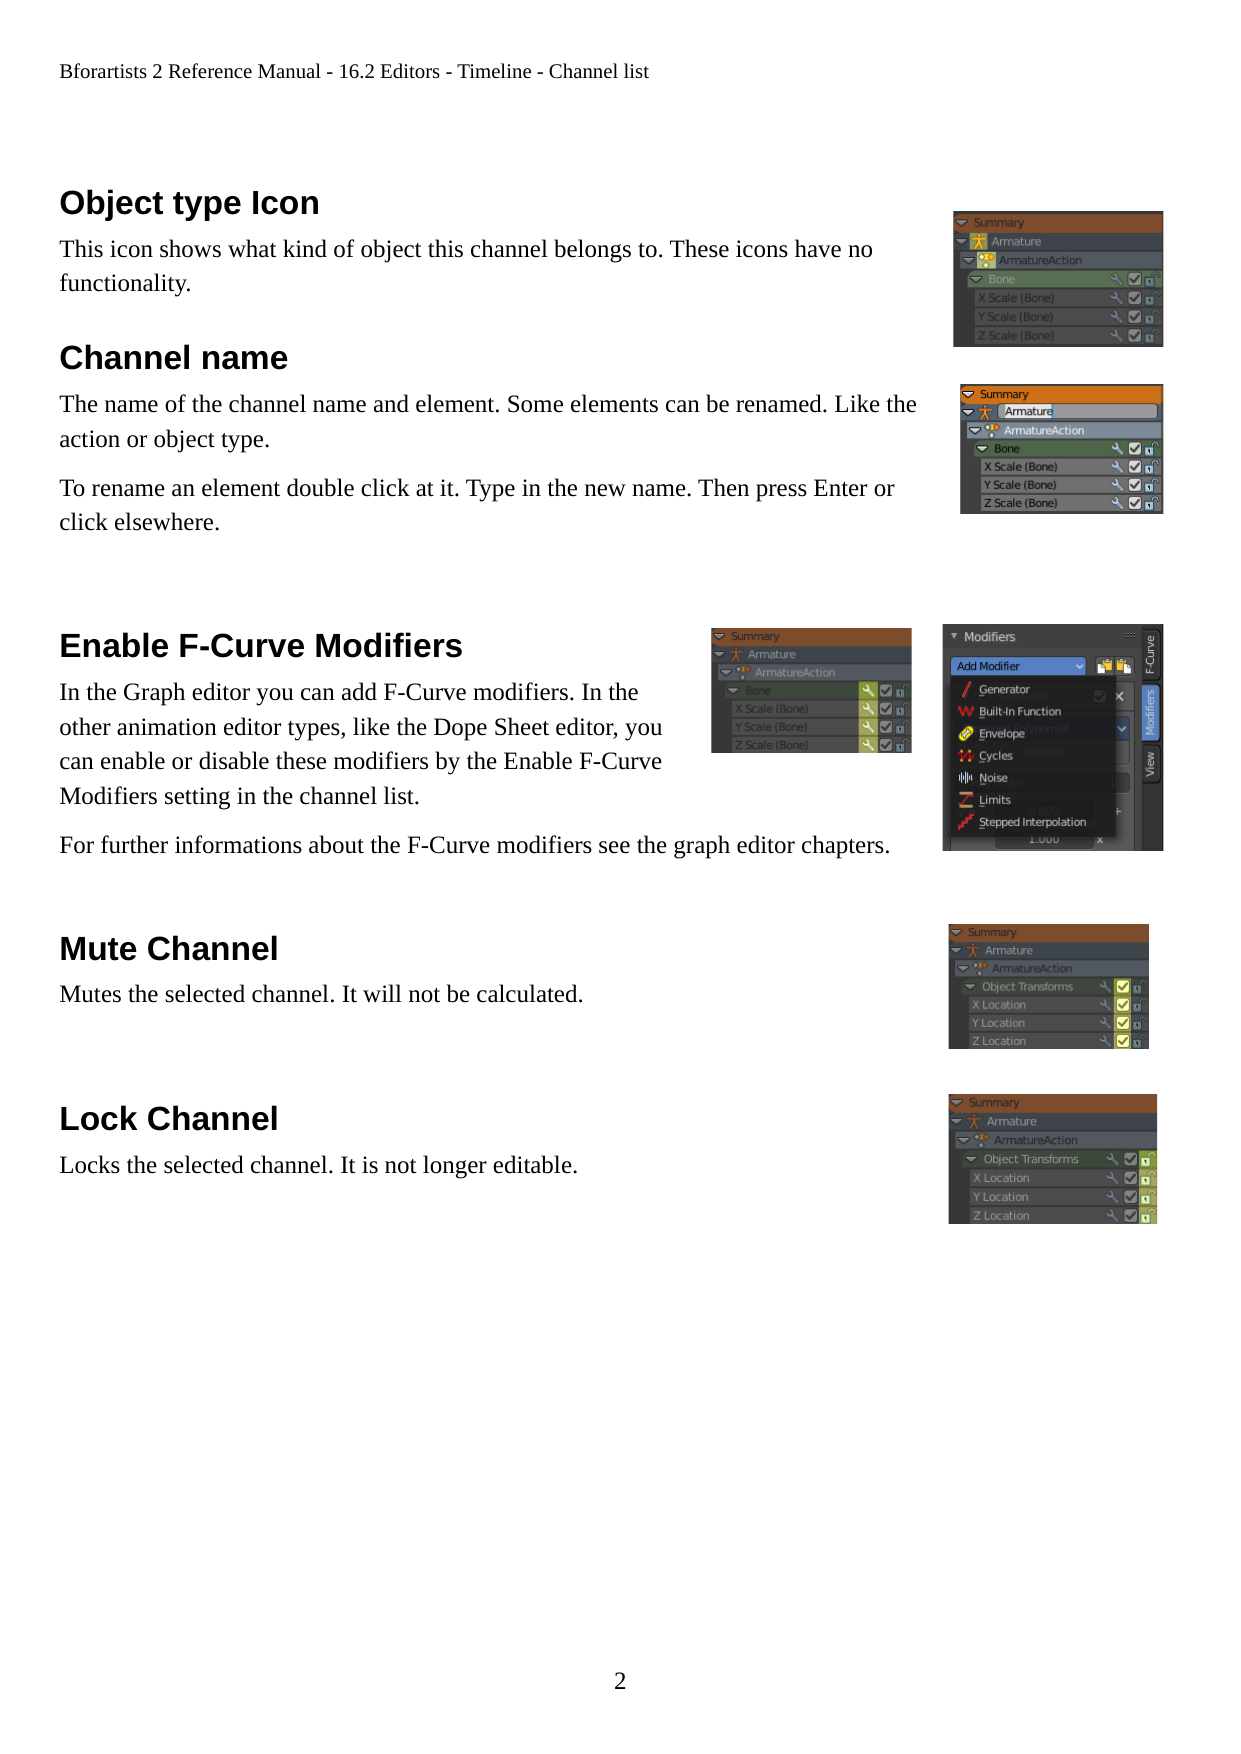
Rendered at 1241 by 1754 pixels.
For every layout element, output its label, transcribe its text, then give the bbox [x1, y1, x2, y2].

subtitle [1158, 1098, 1181, 1137]
text The name of the channel name and element. Some elements can be renamed. Like the action or object type. [59, 389, 960, 452]
subtitle [1164, 626, 1181, 665]
picture [948, 1094, 1158, 1224]
subtitle Enable F-Curve Modifiers [59, 626, 942, 665]
subtitle [1149, 928, 1181, 967]
subtitle Object type Icon [59, 182, 1181, 221]
text For further informations about the F-Curve modifiers see the graph editor chapters. [59, 830, 1181, 858]
subtitle Channel name [59, 338, 1181, 377]
picture [948, 924, 1149, 1049]
text Locks the selected channel. It is not longer editable. [59, 1150, 948, 1178]
picture [942, 624, 1164, 851]
picture [960, 384, 1164, 514]
subtitle Mute Channel [59, 928, 948, 967]
picture [711, 628, 912, 753]
text To rename an element double click at it. Type in the new name. Then press Enter or click elsewhere. [59, 473, 1181, 536]
picture [953, 211, 1164, 347]
text Mutes the selected channel. It will not be calculated. [59, 979, 948, 1008]
text This icon shows what kind of object this channel belongs to. These icons have no functionality. [59, 234, 953, 297]
subtitle Lock Channel [59, 1098, 948, 1137]
text In the Graph editor you can add F-Curve modifiers. In the other animation editor types, like the Dope Sheet editor, you can enable or disable these modifiers by the Enable F-Curve Modifiers setting in the channel list. [59, 677, 942, 809]
